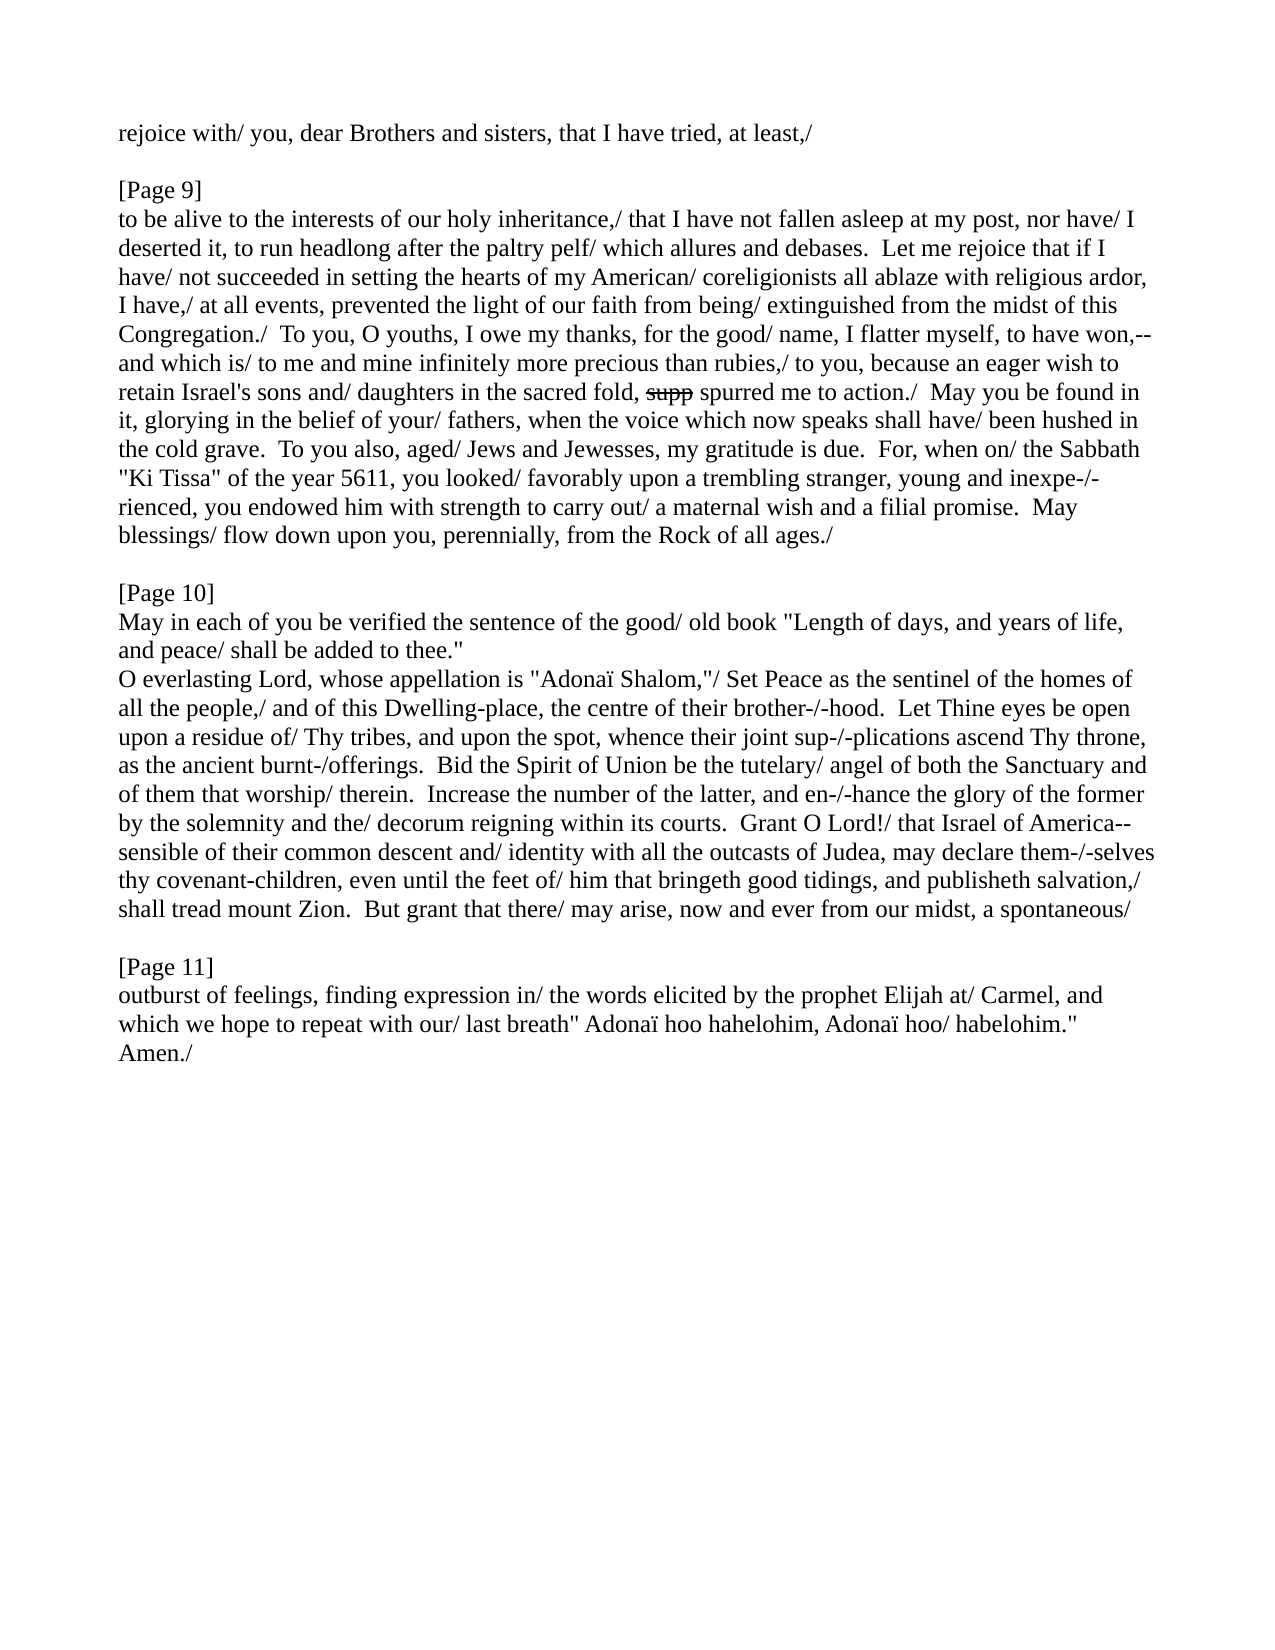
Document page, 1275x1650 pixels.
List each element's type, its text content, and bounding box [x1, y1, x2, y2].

text [Page 10] [118, 578, 1157, 607]
text rejoice with/ you, dear Brothers and sisters, that I have tried, at least,/ [118, 118, 1157, 147]
text to be alive to the interests of our holy inheritance,/ that I have not fallen asleep at my post, nor have/ I deserted it, to run headlong after the paltry pelf/ which allures and debases. Let me rejoice that if I have/ not succeeded in setting the hearts of my American/ coreligionists all ablaze with religious ardor, I have,/ at all events, prevented the light of our faith from being/ extinguished from the midst of this Congregation./ To you, O youths, I owe my thanks, for the good/ name, I flatter myself, to have won,--and which is/ to me and mine infinitely more precious than rubies,/ to you, because an eager wish to retain Israel's sons and/ daughters in the sacred fold, supp spurred me to action./ May you be found in it, glorying in the belief of your/ fathers, when the voice which now speaks shall have/ been hushed in the cold grave. To you also, aged/ Jews and Jewesses, my gratitude is due. For, when on/ the Sabbath "Ki Tissa" of the year 5611, you looked/ favorably upon a trembling stranger, young and inexpe-/-rienced, you endowed him with strength to carry out/ a maternal wish and a filial promise. May blessings/ flow down upon you, perennially, from the Rock of all ages./ [118, 204, 1157, 549]
text [Page 11] [118, 952, 1157, 981]
text [Page 9] [118, 176, 1157, 204]
text May in each of you be verified the sentence of the good/ old book "Length of days, and years of life, and peace/ shall be added to thee." [118, 607, 1157, 664]
text outburst of feelings, finding expression in/ the words elicited by the prophet Elijah at/ Carmel, and which we hope to repeat with our/ last breath" Adonaï hoo hahelohim, Adonaï hoo/ habelohim." Amen./ [118, 981, 1157, 1067]
text O everlasting Lord, whose appellation is "Adonaï Shalom,"/ Set Peace as the sentinel of the homes of all the people,/ and of this Dwelling-place, the centre of their brother-/-hood. Let Thine eyes be open upon a residue of/ Thy tribes, and upon the spot, whence their joint sup-/-plications ascend Thy throne, as the ancient burnt-/offerings. Bid the Spirit of Union be the tutelary/ angel of both the Sanctuary and of them that worship/ therein. Increase the number of the latter, and en-/-hance the glory of the former by the solemnity and the/ decorum reigning within its courts. Grant O Lord!/ that Israel of America--sensible of their common descent and/ identity with all the outcasts of Judea, may declare them-/-selves thy covenant-children, even until the feet of/ him that bringeth good tidings, and publisheth salvation,/ shall tread mount Zion. But grant that there/ may arise, now and ever from our midst, a spontaneous/ [118, 664, 1157, 923]
